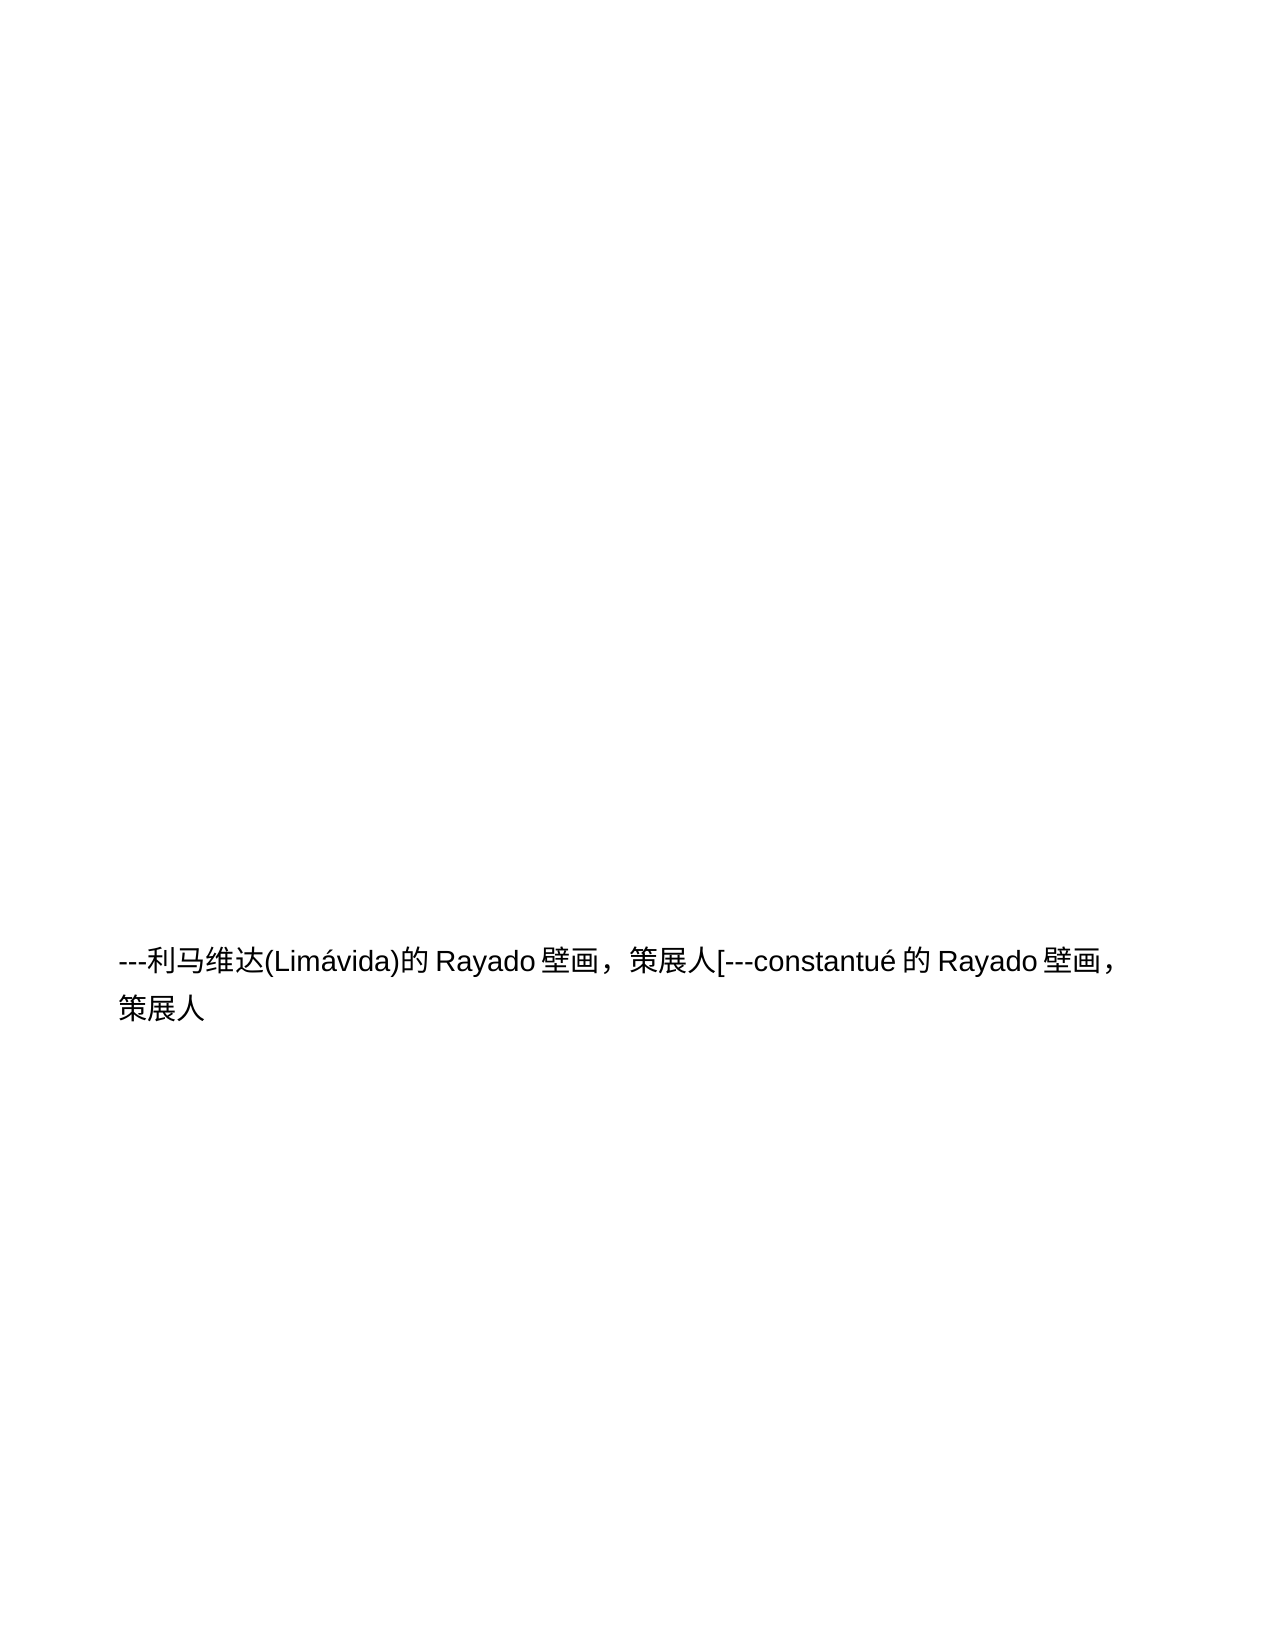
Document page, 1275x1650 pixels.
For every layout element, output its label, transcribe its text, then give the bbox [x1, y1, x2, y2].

text ---利马维达(Limávida)的Rayado壁画，策展人[---constantué的Rayado壁画，策展人 [118, 118, 1157, 1028]
